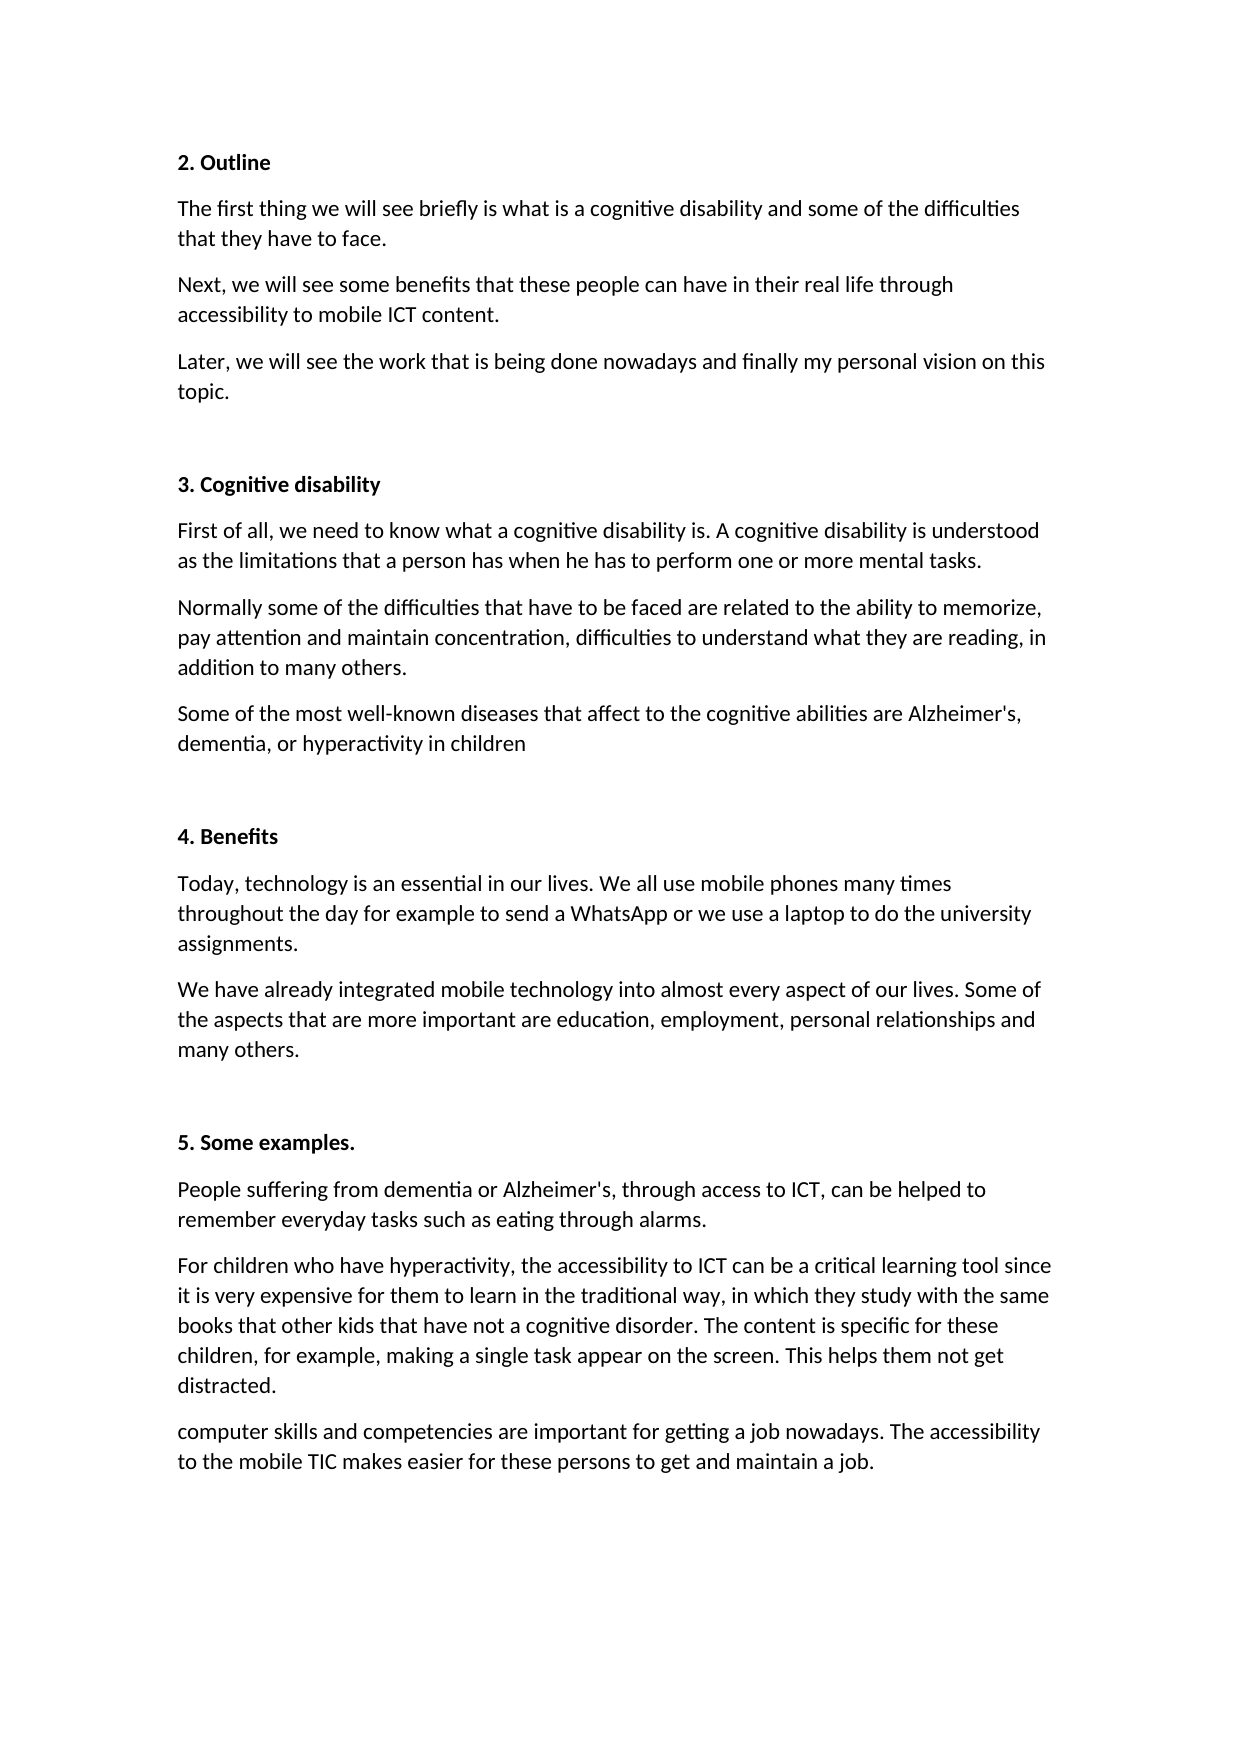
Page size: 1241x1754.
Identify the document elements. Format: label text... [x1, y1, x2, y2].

text 4. Benefits [177, 822, 1063, 851]
text We have already integrated mobile technology into almost every aspect of our lives. Some of the aspects that are more important are education, employment, personal relationships and many others. [177, 975, 1063, 1063]
text People suffering from dementia or Alzheimer's, through access to ICT, can be helped to remember everyday tasks such as eating through alarms. [177, 1175, 1063, 1233]
text Today, technology is an essential in our lives. We all use mobile phones many times throughout the day for example to send a WhatsApp or we use a laptop to do the university assignments. [177, 869, 1063, 957]
text 2. Outline [177, 148, 1063, 176]
text The first thing we will see briefly is what is a cognitive disability and some of the difficulties that they have to face. [177, 194, 1063, 252]
text Later, we will see the work that is being done nowadays and finally my personal vision on this topic. [177, 347, 1063, 405]
text For children who have hyperactivity, the accessibility to ICT can be a critical learning tool since it is very expensive for them to learn in the traditional way, in which they study with the same books that other kids that have not a cognitive disorder. The content is specific for these children, for example, making a single task appear on the screen. This helps them not get distracted. [177, 1251, 1063, 1399]
text Normally some of the difficulties that have to be faced are related to the ability to memorize, pay attention and maintain concentration, difficulties to understand what they are reading, in addition to many others. [177, 593, 1063, 681]
text Some of the most well-known diseases that affect to the cognitive abilities are Alzheimer's, dementia, or hyperactivity in children [177, 699, 1063, 757]
text 3. Cognitive disability [177, 470, 1063, 498]
text 5. Some examples. [177, 1128, 1063, 1156]
text Next, we will see some benefits that these people can have in their real life through accessibility to mobile ICT content. [177, 271, 1063, 328]
text computer skills and competencies are important for getting a job nowadays. The accessibility to the mobile TIC makes easier for these persons to get and maintain a job. [177, 1417, 1063, 1475]
text First of all, we need to know what a cognitive disability is. A cognitive disability is understood as the limitations that a person has when he has to perform one or more mental tasks. [177, 517, 1063, 574]
